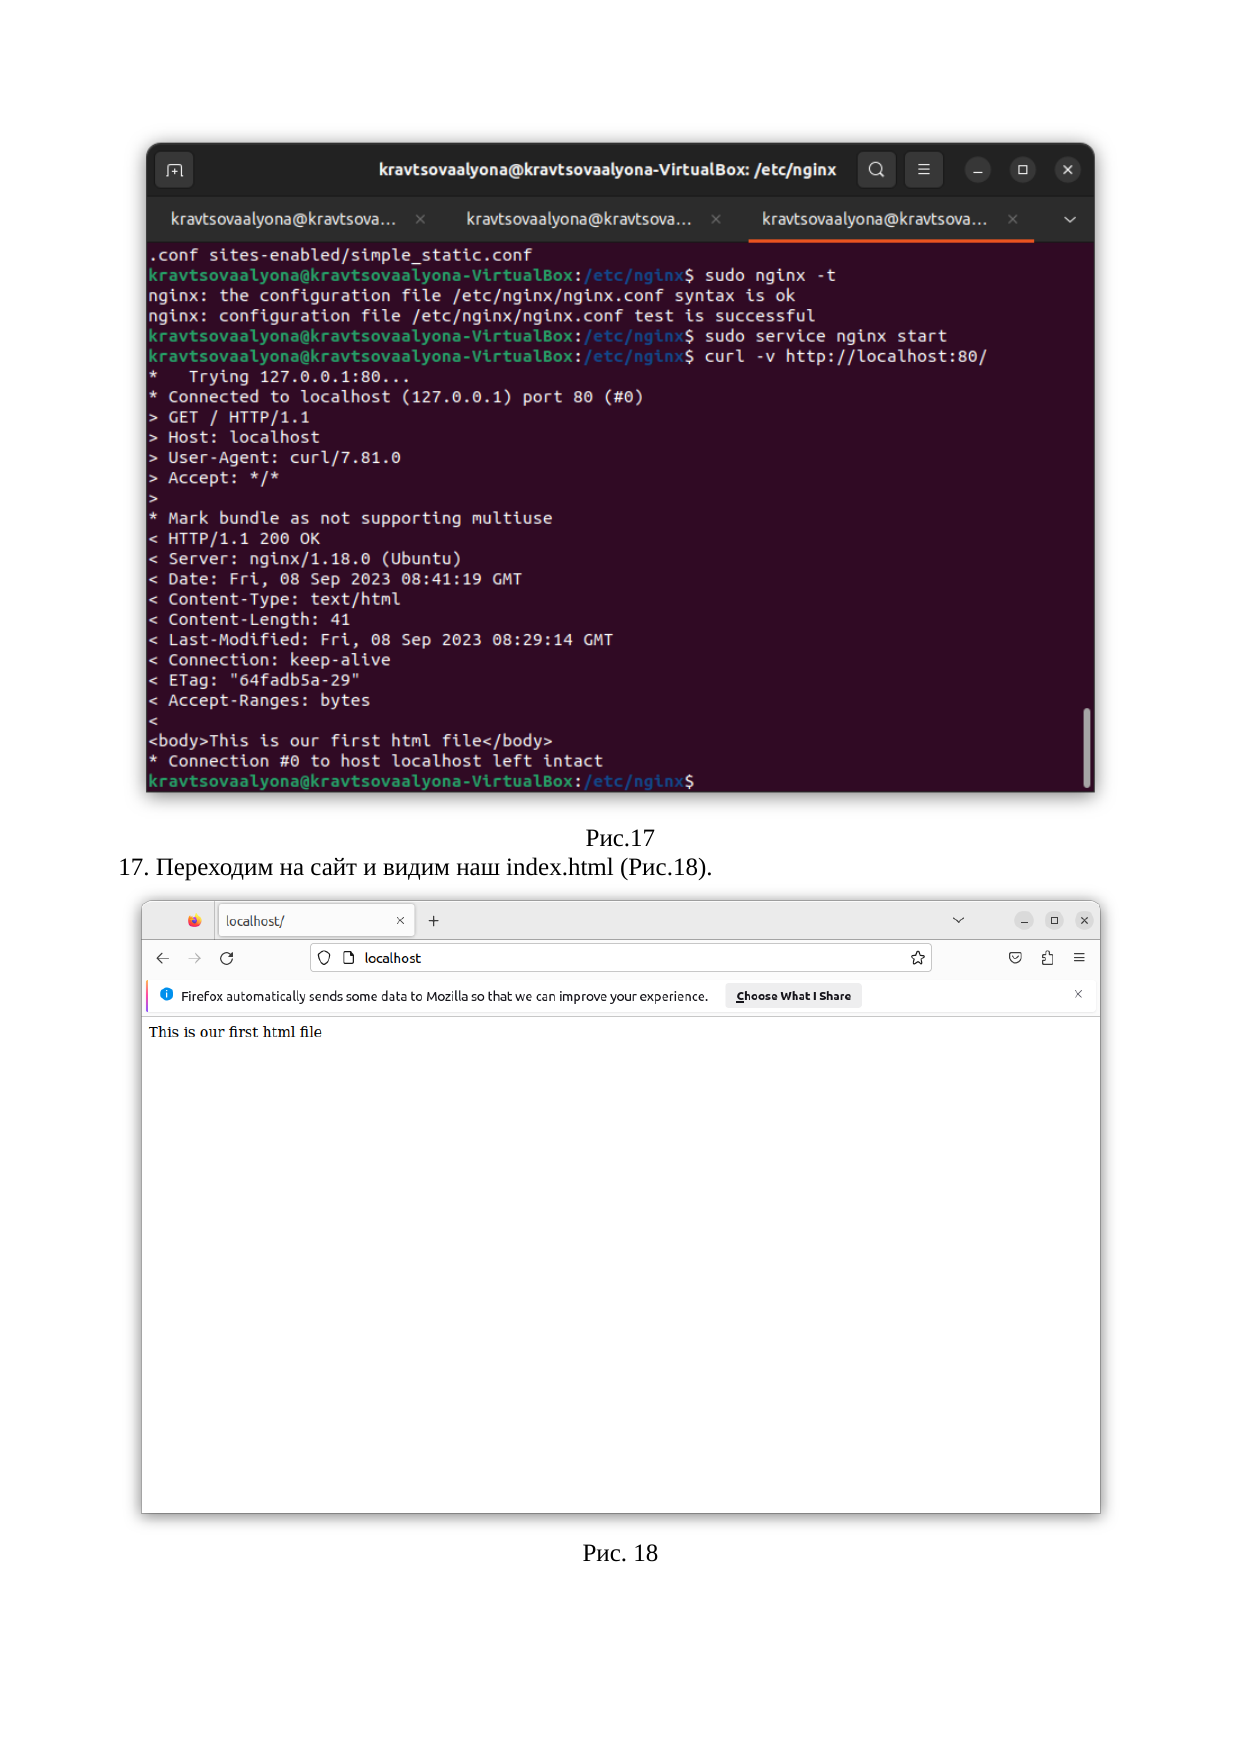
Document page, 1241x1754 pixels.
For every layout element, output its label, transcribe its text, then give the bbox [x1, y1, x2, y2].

picture [118, 118, 1123, 824]
text Рис. 18 [118, 1538, 1122, 1566]
text Рис.17 [118, 824, 1122, 852]
picture [118, 880, 1123, 1538]
text 17. Переходим на сайт и видим наш index.html (Рис.18). [118, 852, 1122, 880]
